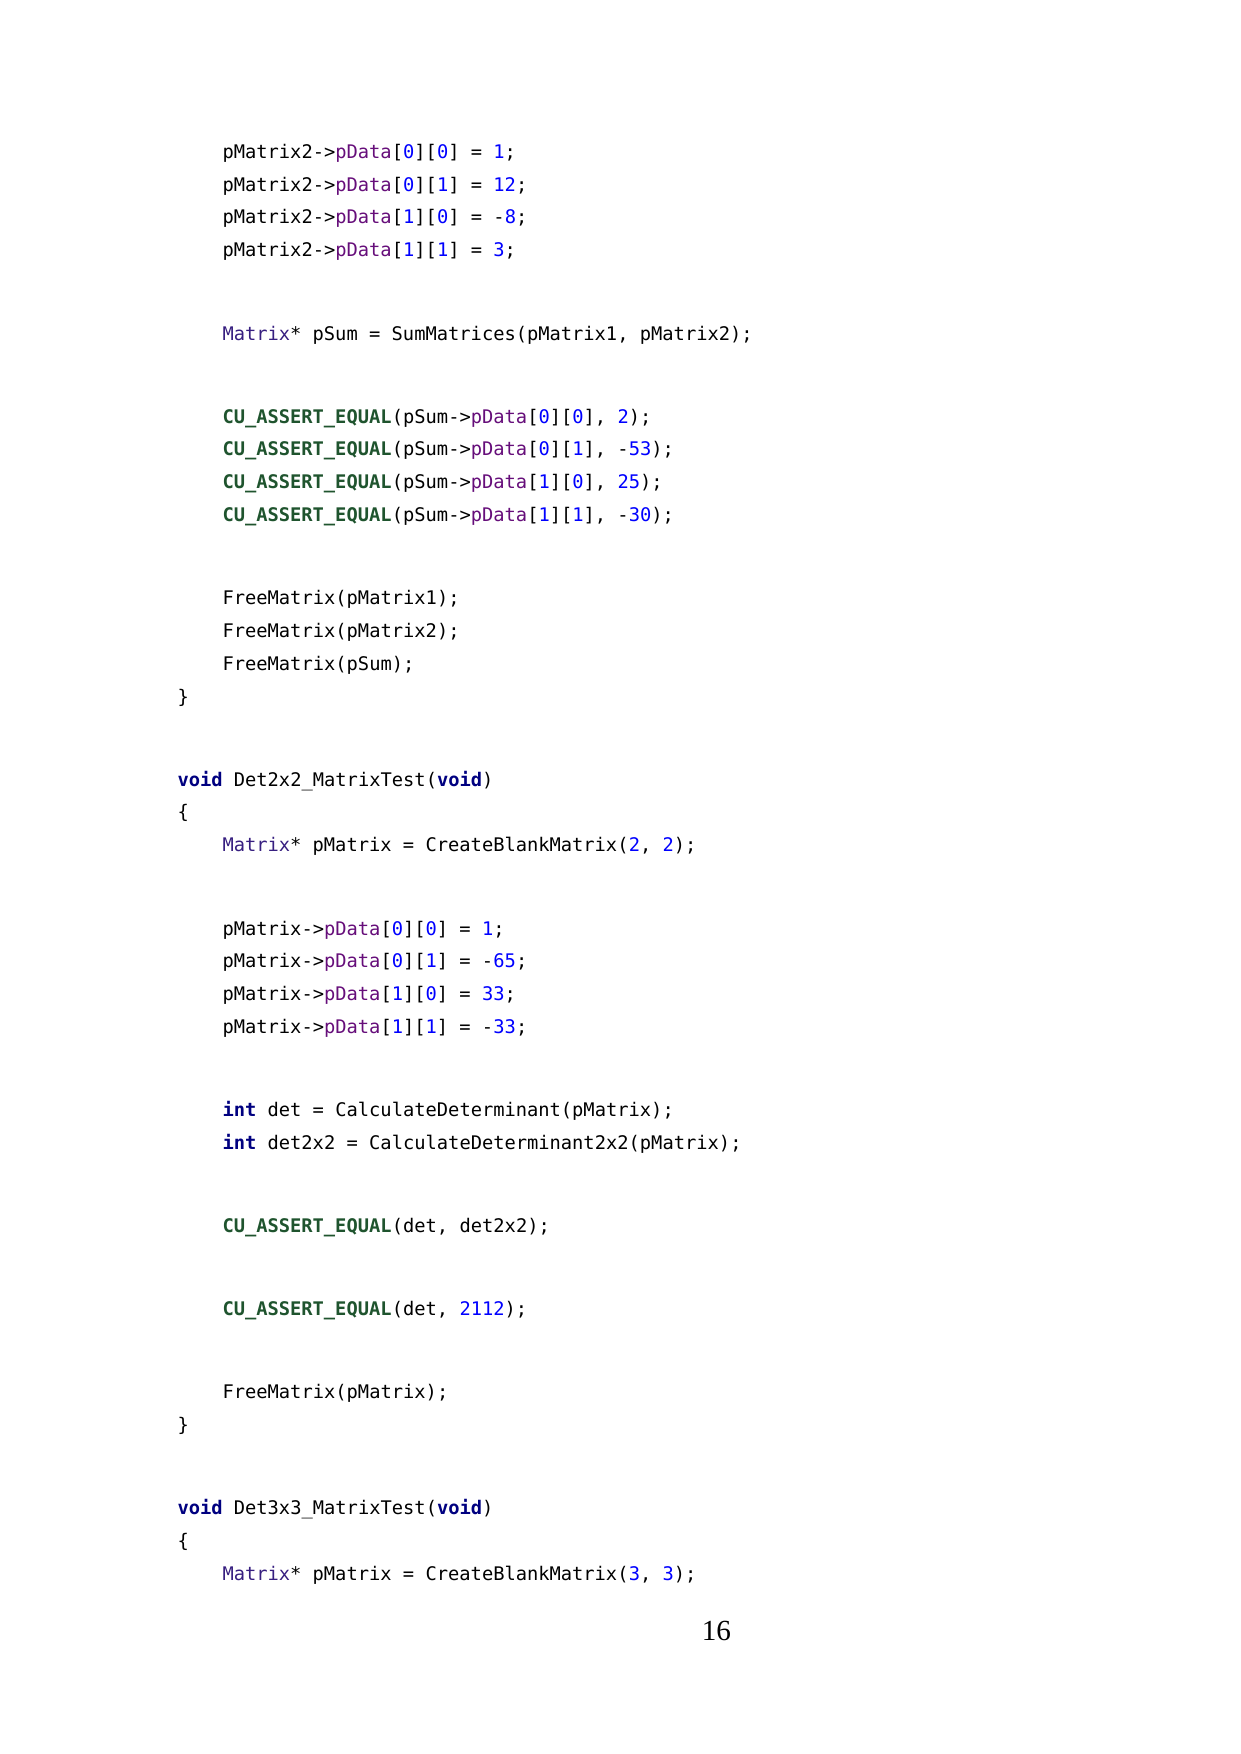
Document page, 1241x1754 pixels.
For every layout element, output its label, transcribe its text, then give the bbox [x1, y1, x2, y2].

text pMatrix2->pData[0][0] = 1; pMatrix2->pData[0][1] = 12; pMatrix2->pData[1][0] = -8; pMatrix2->pData[1][1] = 3; Matrix* pSum = SumMatrices(pMatrix1, pMatrix2); CU_ASSERT_EQUAL(pSum->pData[0][0], 2); CU_ASSERT_EQUAL(pSum->pData[0][1], -53); CU_ASSERT_EQUAL(pSum->pData[1][0], 25); CU_ASSERT_EQUAL(pSum->pData[1][1], -30); FreeMatrix(pMatrix1); FreeMatrix(pMatrix2); FreeMatrix(pSum); } void Det2x2_MatrixTest(void) { Matrix* pMatrix = CreateBlankMatrix(2, 2); pMatrix->pData[0][0] = 1; pMatrix->pData[0][1] = -65; pMatrix->pData[1][0] = 33; pMatrix->pData[1][1] = -33; int det = CalculateDeterminant(pMatrix); int det2x2 = CalculateDeterminant2x2(pMatrix); CU_ASSERT_EQUAL(det, det2x2); CU_ASSERT_EQUAL(det, 2112); FreeMatrix(pMatrix); } void Det3x3_MatrixTest(void) { Matrix* pMatrix = CreateBlankMatrix(3, 3); [177, 141, 1181, 1585]
